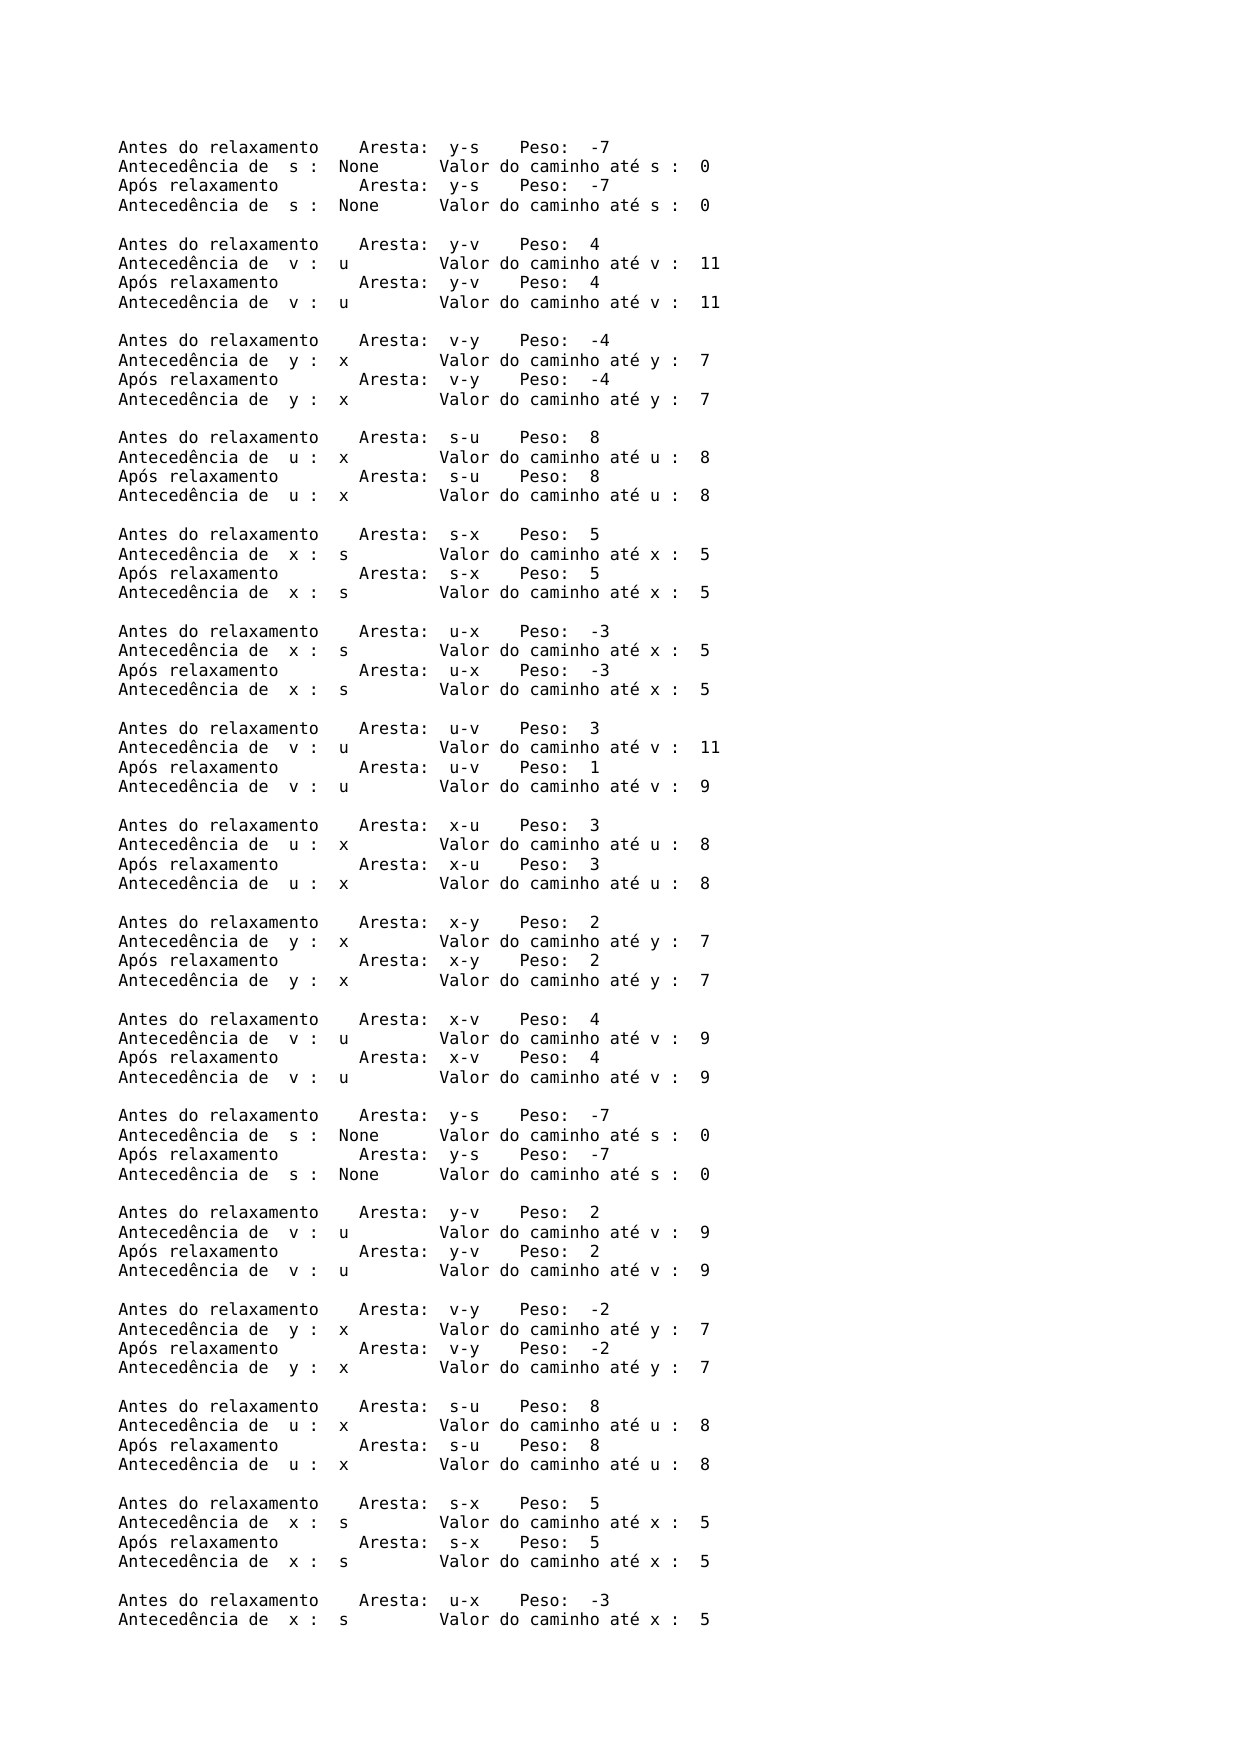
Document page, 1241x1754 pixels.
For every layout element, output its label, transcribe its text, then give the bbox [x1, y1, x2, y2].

text Antecedência de v : u Valor do caminho até v : 9 [118, 1261, 1122, 1281]
text Antes do relaxamento Aresta: u-x Peso: -3 [118, 622, 1122, 641]
text Após relaxamento Aresta: y-s Peso: -7 [118, 176, 1122, 196]
text Antes do relaxamento Aresta: v-y Peso: -2 [118, 1300, 1122, 1319]
text Antecedência de s : None Valor do caminho até s : 0 [118, 1164, 1122, 1184]
text Antecedência de u : x Valor do caminho até u : 8 [118, 1416, 1122, 1436]
text Após relaxamento Aresta: v-y Peso: -2 [118, 1339, 1122, 1358]
text Antecedência de v : u Valor do caminho até v : 9 [118, 1067, 1122, 1087]
text Após relaxamento Aresta: y-v Peso: 2 [118, 1242, 1122, 1261]
text Antecedência de y : x Valor do caminho até y : 7 [118, 932, 1122, 951]
text Antes do relaxamento Aresta: s-u Peso: 8 [118, 428, 1122, 447]
text Antes do relaxamento Aresta: s-x Peso: 5 [118, 1494, 1122, 1513]
text Antecedência de s : None Valor do caminho até s : 0 [118, 157, 1122, 176]
text Antes do relaxamento Aresta: s-u Peso: 8 [118, 1397, 1122, 1416]
text Antecedência de y : x Valor do caminho até y : 7 [118, 1358, 1122, 1377]
text Antecedência de v : u Valor do caminho até v : 11 [118, 738, 1122, 757]
text Após relaxamento Aresta: u-v Peso: 1 [118, 757, 1122, 777]
text Antecedência de y : x Valor do caminho até y : 7 [118, 389, 1122, 409]
text Antecedência de x : s Valor do caminho até x : 5 [118, 1552, 1122, 1571]
text Após relaxamento Aresta: s-x Peso: 5 [118, 1532, 1122, 1552]
text Antecedência de v : u Valor do caminho até v : 9 [118, 1029, 1122, 1048]
text Antecedência de v : u Valor do caminho até v : 11 [118, 292, 1122, 312]
text Antecedência de x : s Valor do caminho até x : 5 [118, 641, 1122, 661]
text Antecedência de x : s Valor do caminho até x : 5 [118, 583, 1122, 602]
text Antes do relaxamento Aresta: y-v Peso: 2 [118, 1203, 1122, 1222]
text Antes do relaxamento Aresta: y-v Peso: 4 [118, 234, 1122, 254]
text Antecedência de y : x Valor do caminho até y : 7 [118, 351, 1122, 370]
text Antecedência de x : s Valor do caminho até x : 5 [118, 680, 1122, 699]
text Após relaxamento Aresta: u-x Peso: -3 [118, 661, 1122, 680]
text Após relaxamento Aresta: x-v Peso: 4 [118, 1048, 1122, 1067]
text Antes do relaxamento Aresta: v-y Peso: -4 [118, 331, 1122, 351]
text Antecedência de y : x Valor do caminho até y : 7 [118, 971, 1122, 990]
text Antecedência de u : x Valor do caminho até u : 8 [118, 447, 1122, 467]
text Antecedência de x : s Valor do caminho até x : 5 [118, 1610, 1122, 1629]
text Após relaxamento Aresta: v-y Peso: -4 [118, 370, 1122, 389]
text Após relaxamento Aresta: s-x Peso: 5 [118, 564, 1122, 583]
text Antes do relaxamento Aresta: y-s Peso: -7 [118, 137, 1122, 157]
text Antecedência de u : x Valor do caminho até u : 8 [118, 874, 1122, 893]
text Após relaxamento Aresta: y-v Peso: 4 [118, 273, 1122, 292]
text Antecedência de s : None Valor do caminho até s : 0 [118, 196, 1122, 215]
text Após relaxamento Aresta: x-u Peso: 3 [118, 854, 1122, 874]
text Após relaxamento Aresta: s-u Peso: 8 [118, 1436, 1122, 1455]
text Antecedência de v : u Valor do caminho até v : 9 [118, 777, 1122, 796]
text Antes do relaxamento Aresta: s-x Peso: 5 [118, 525, 1122, 544]
text Antes do relaxamento Aresta: x-v Peso: 4 [118, 1009, 1122, 1029]
text Após relaxamento Aresta: y-s Peso: -7 [118, 1145, 1122, 1164]
text Antes do relaxamento Aresta: y-s Peso: -7 [118, 1106, 1122, 1126]
text Antecedência de u : x Valor do caminho até u : 8 [118, 835, 1122, 854]
text Após relaxamento Aresta: s-u Peso: 8 [118, 467, 1122, 486]
text Antecedência de v : u Valor do caminho até v : 11 [118, 254, 1122, 273]
text Após relaxamento Aresta: x-y Peso: 2 [118, 951, 1122, 971]
text Antes do relaxamento Aresta: u-v Peso: 3 [118, 719, 1122, 738]
text Antes do relaxamento Aresta: u-x Peso: -3 [118, 1591, 1122, 1610]
text Antecedência de u : x Valor do caminho até u : 8 [118, 1455, 1122, 1474]
text Antecedência de s : None Valor do caminho até s : 0 [118, 1126, 1122, 1145]
text Antes do relaxamento Aresta: x-u Peso: 3 [118, 816, 1122, 835]
text Antecedência de y : x Valor do caminho até y : 7 [118, 1319, 1122, 1339]
text Antecedência de x : s Valor do caminho até x : 5 [118, 1513, 1122, 1532]
text Antes do relaxamento Aresta: x-y Peso: 2 [118, 912, 1122, 932]
text Antecedência de x : s Valor do caminho até x : 5 [118, 544, 1122, 564]
text Antecedência de u : x Valor do caminho até u : 8 [118, 486, 1122, 506]
text Antecedência de v : u Valor do caminho até v : 9 [118, 1222, 1122, 1242]
